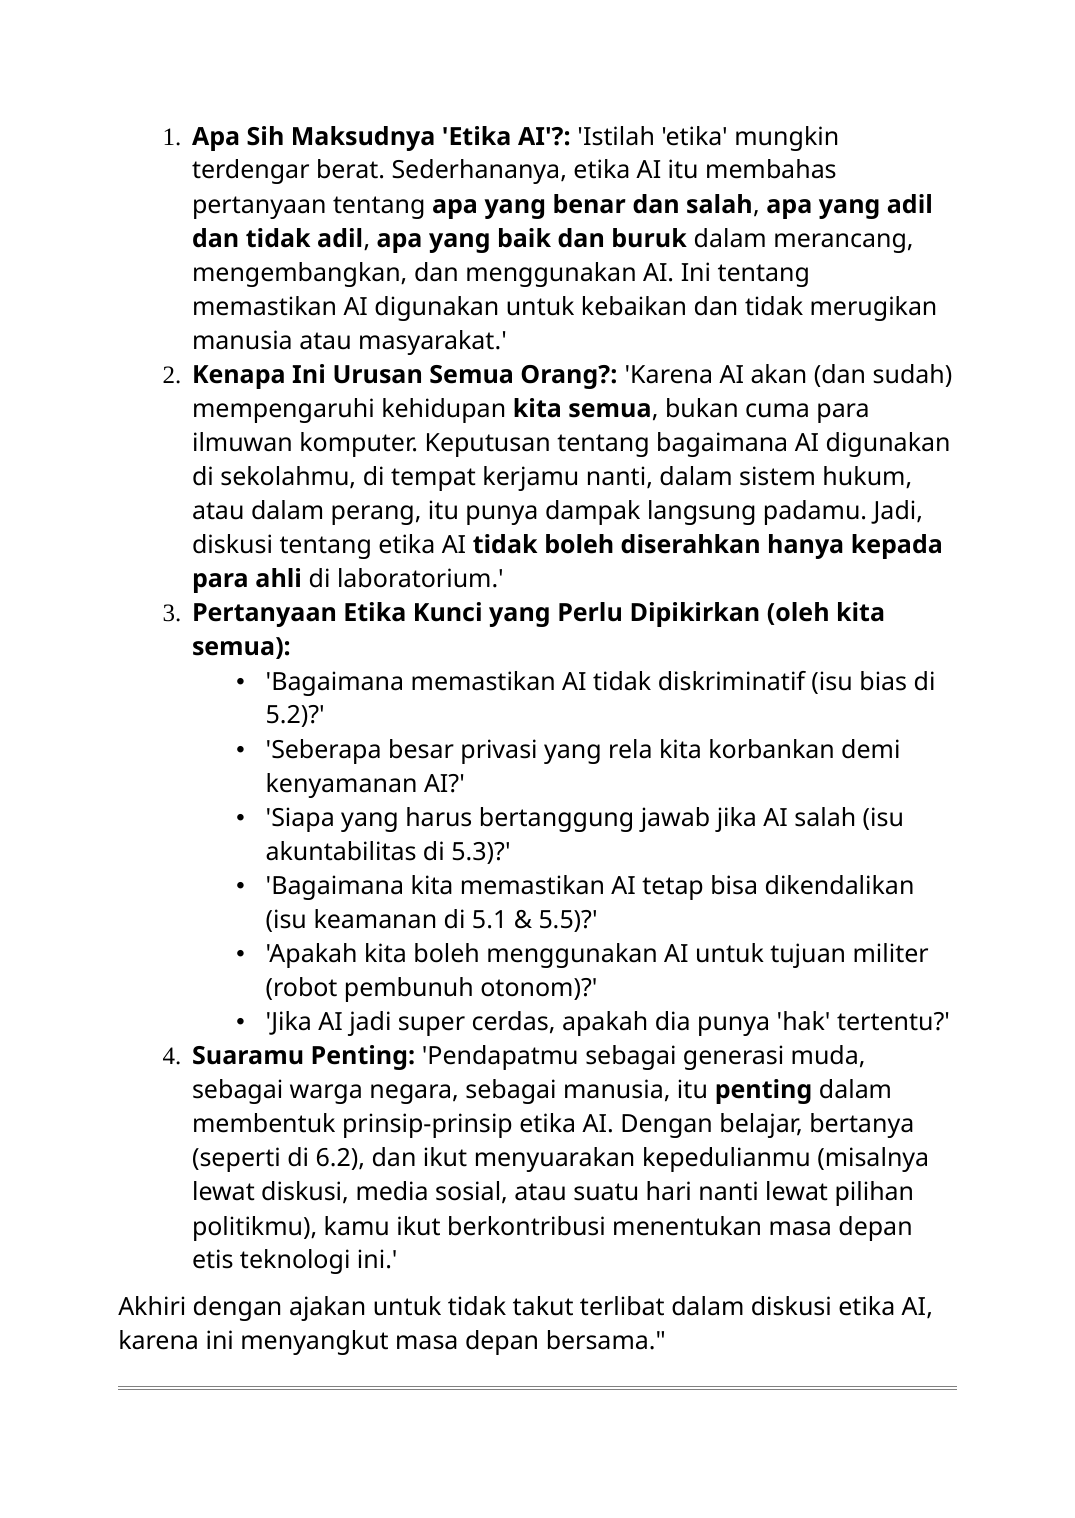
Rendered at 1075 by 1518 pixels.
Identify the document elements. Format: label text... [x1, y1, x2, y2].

list 'Bagaimana memastikan AI tidak diskriminatif (isu bias di 5.2)?' [236, 663, 957, 731]
text Akhiri dengan ajakan untuk tidak takut terlibat dalam diskusi etika AI, karena ini menyangkut masa depan bersama." [118, 1289, 957, 1357]
list Pertanyaan Etika Kunci yang Perlu Dipikirkan (oleh kita semua): [162, 595, 957, 663]
list 'Jika AI jadi super cerdas, apakah dia punya 'hak' tertentu?' [236, 1004, 957, 1038]
list Apa Sih Maksudnya 'Etika AI'?: 'Istilah 'etika' mungkin terdengar berat. Sederhananya, etika AI itu membahas pertanyaan tentang apa yang benar dan salah, apa yang adil dan tidak adil, apa yang baik dan buruk dalam merancang, mengembangkan, dan menggunakan AI. Ini tentang memastikan AI digunakan untuk kebaikan dan tidak merugikan manusia atau masyarakat.' [162, 118, 957, 357]
list Suaramu Penting: 'Pendapatmu sebagai generasi muda, sebagai warga negara, sebagai manusia, itu penting dalam membentuk prinsip-prinsip etika AI. Dengan belajar, bertanya (seperti di 6.2), dan ikut menyuarakan kepedulianmu (misalnya lewat diskusi, media sosial, atau suatu hari nanti lewat pilihan politikmu), kamu ikut berkontribusi menentukan masa depan etis teknologi ini.' [162, 1038, 957, 1276]
list 'Siapa yang harus bertanggung jawab jika AI salah (isu akuntabilitas di 5.3)?' [236, 799, 957, 867]
list Kenapa Ini Urusan Semua Orang?: 'Karena AI akan (dan sudah) mempengaruhi kehidupan kita semua, bukan cuma para ilmuwan komputer. Keputusan tentang bagaimana AI digunakan di sekolahmu, di tempat kerjamu nanti, dalam sistem hukum, atau dalam perang, itu punya dampak langsung padamu. Jadi, diskusi tentang etika AI tidak boleh diserahkan hanya kepada para ahli di laboratorium.' [162, 357, 957, 595]
list 'Bagaimana kita memastikan AI tetap bisa dikendalikan (isu keamanan di 5.1 & 5.5)?' [236, 867, 957, 936]
list 'Seberapa besar privasi yang rela kita korbankan demi kenyamanan AI?' [236, 731, 957, 799]
list 'Apakah kita boleh menggunakan AI untuk tujuan militer (robot pembunuh otonom)?' [236, 936, 957, 1004]
